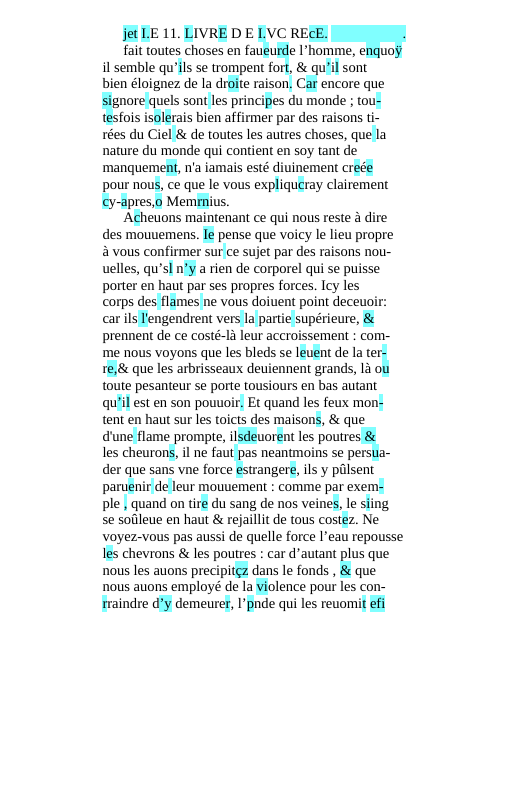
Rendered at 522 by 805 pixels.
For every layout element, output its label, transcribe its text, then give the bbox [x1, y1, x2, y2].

text jet I.E 11. LIVRE D E I.VC REcE. . [102, 25, 499, 42]
text Acheuons maintenant ce qui nous reste à dire des mouuemens. Ie pense que voicy le lieu propre à vous confirmer sur ce sujet par des raisons nou- uelles, qu’sl n’y a rien de corporel qui se puisse porter en haut par ses propres forces. Icy les corps des flames ne vous doiuent point deceuoir: car ils l'engendrent vers la partie supérieure, & prennent de ce costé-là leur accroissement : com- me nous voyons que les bleds se leuent de la ter- re,& que les arbrisseaux deuiennent grands, là ou toute pesanteur se porte tousiours en bas autant qu’il est en son pouuoir. Et quand les feux mon- tent en haut sur les toicts des maisons, & que d'une flame prompte, ilsdeuorent les poutres & les cheurons, il ne faut pas neantmoins se persua- der que sans vne force estrangere, ils y pûlsent paruenir de leur mouuement : comme par exem- ple , quand on tire du sang de nos veines, le siing se soûleue en haut & rejaillit de tous costez. Ne voyez-vous pas aussi de quelle force l’eau repousse les chevrons & les poutres : car d’autant plus que nous les auons precipitçz dans le fonds , & que nous auons employé de la violence pour les con- rraindre d’y demeurer, l’pnde qui les reuomit efi [102, 209, 499, 612]
text fait toutes choses en faueurde l’homme, enquoÿ il semble qu’ils se trompent fort, & qu’il sont bien éloignez de la droite raison. Car encore que signore quels sont les principes du monde ; tou- tesfois isolerais bien affirmer par des raisons ti- rées du Ciel & de toutes les autres choses, que la nature du monde qui contient en soy tant de manquement, n'a iamais esté diuinement creée pour nous, ce que le vous expliqucray clairement cy-apres,o Memrnius. [102, 42, 499, 209]
